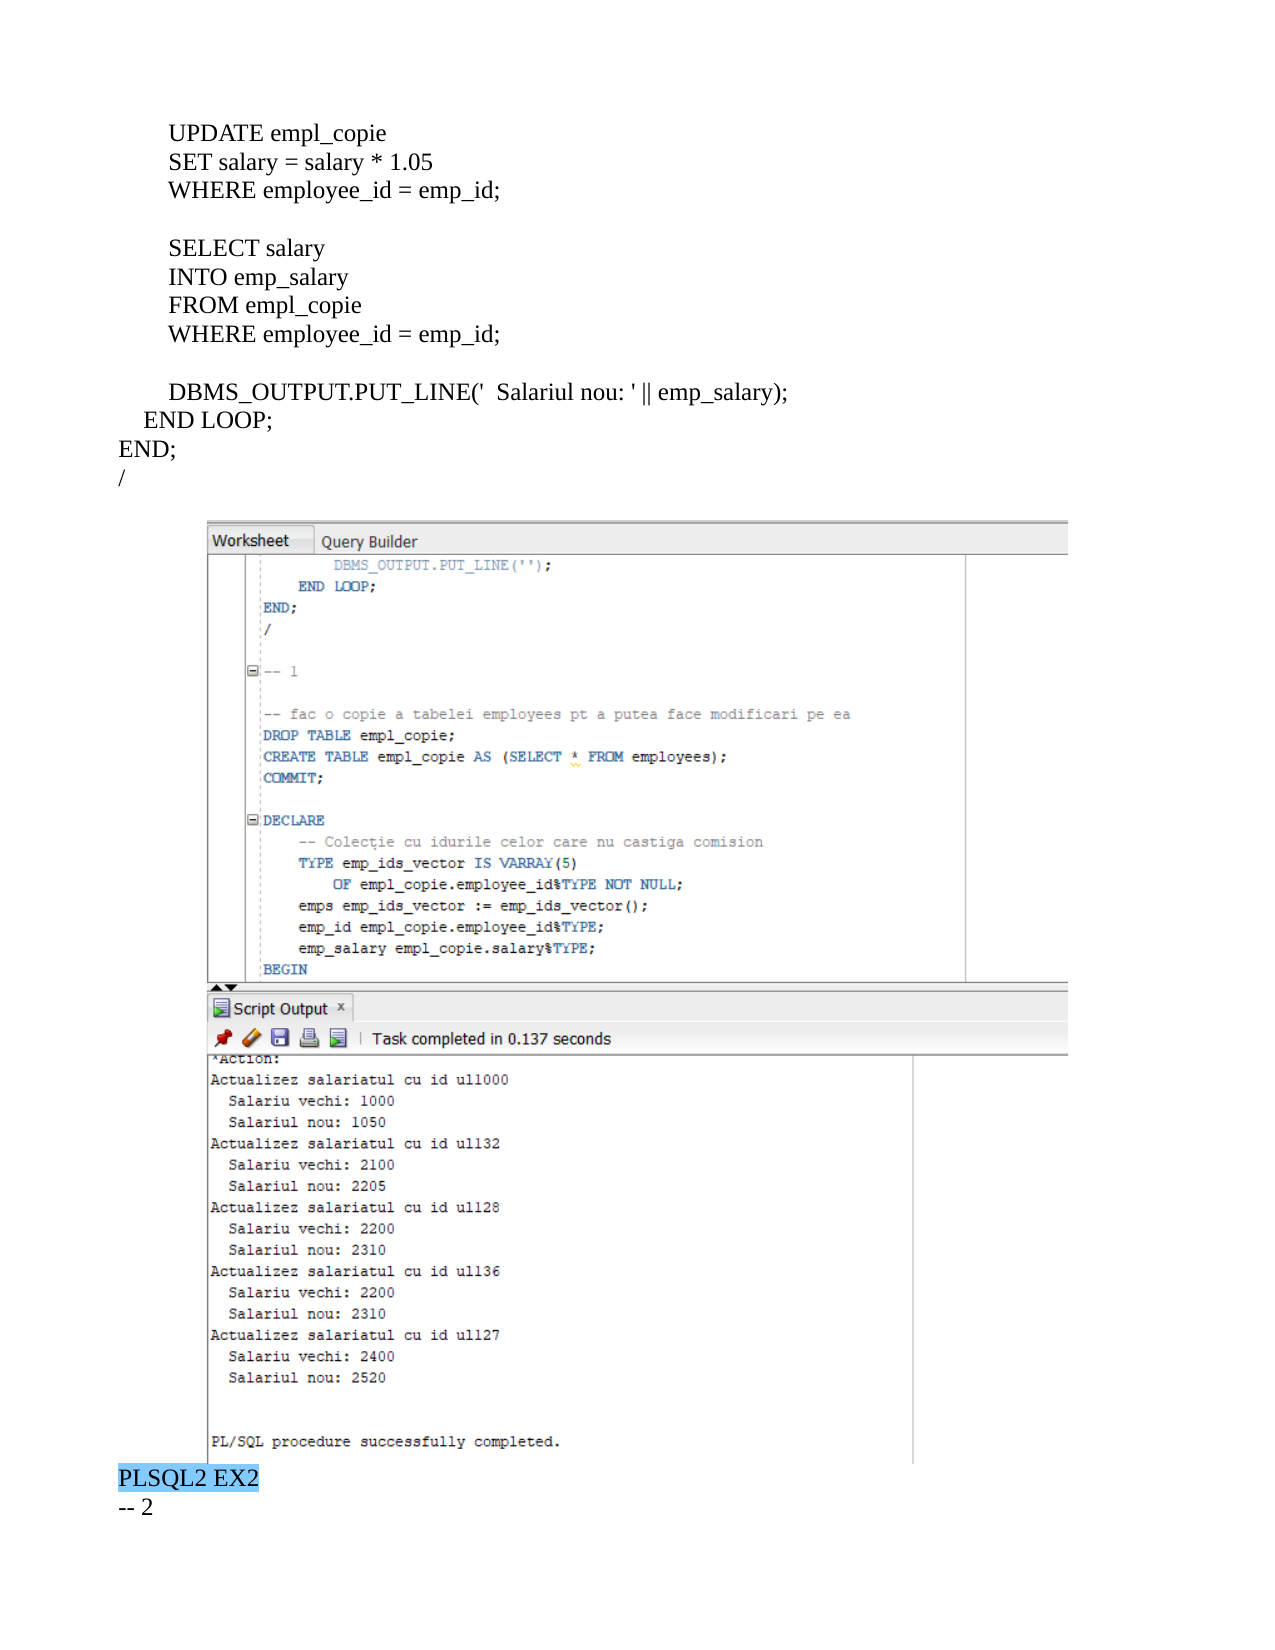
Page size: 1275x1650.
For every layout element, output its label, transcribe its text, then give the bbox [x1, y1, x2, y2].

text PLSQL2 EX2 [118, 607, 1157, 1492]
text DBMS_OUTPUT.PUT_LINE(' Salariul nou: ' || emp_salary); [118, 377, 1157, 406]
text FROM empl_copie [118, 291, 1157, 319]
text WHERE employee_id = emp_id; [118, 319, 1157, 348]
text SELECT salary [118, 233, 1157, 262]
text -- 2 [118, 1492, 1157, 1521]
text UPDATE empl_copie [118, 118, 1157, 147]
text WHERE employee_id = emp_id; [118, 176, 1157, 204]
text INTO emp_salary [118, 262, 1157, 291]
text SET salary = salary * 1.05 [118, 147, 1157, 176]
text END LOOP; [118, 406, 1157, 434]
text END; [118, 434, 1157, 463]
text / [118, 463, 1157, 492]
